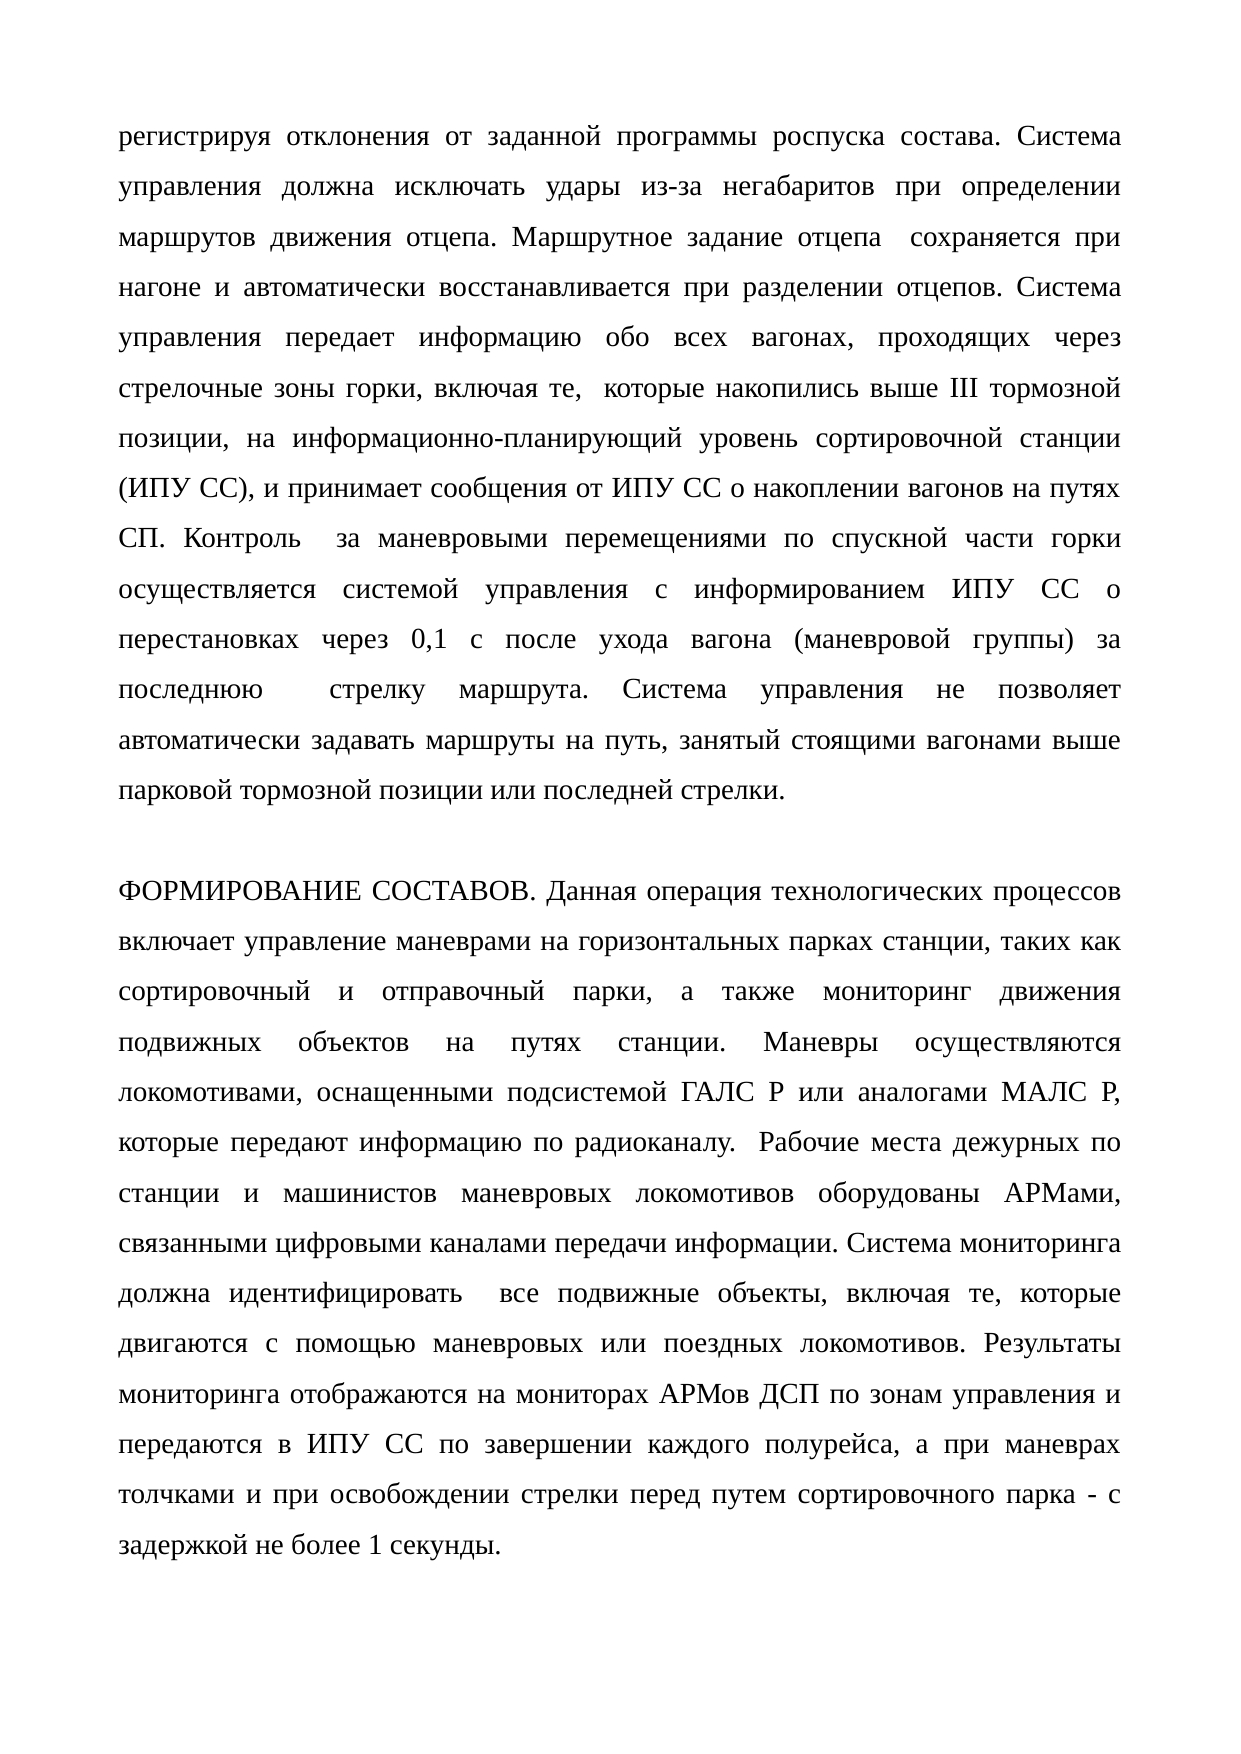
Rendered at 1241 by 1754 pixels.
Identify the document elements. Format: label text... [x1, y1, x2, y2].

text регистрируя отклонения от заданной программы роспуска состава. Система управления должна исключать удары из-за негабаритов при определении маршрутов движения отцепа. Маршрутное задание отцепа сохраняется при нагоне и автоматически восстанавливается при разделении отцепов. Система управления передает информацию обо всех вагонах, проходящих через стрелочные зоны горки, включая те, которые накопились выше III тормозной позиции, на информационно-планирующий уровень сортировочной станции (ИПУ СС), и принимает сообщения от ИПУ СС о накоплении вагонов на путях СП. Контроль за маневровыми перемещениями по спускной части горки осуществляется системой управления с информированием ИПУ СС о перестановках через 0,1 с после ухода вагона (маневровой группы) за последнюю стрелку маршрута. Система управления не позволяет автоматически задавать маршруты на путь, занятый стоящими вагонами выше парковой тор­мозной позиции или последней стрелки. [118, 118, 1122, 806]
text ФОРМИРОВАНИЕ СОСТАВОВ. Данная операция технологических процессов включает управление маневрами на горизонтальных парках станции, таких как сортировочный и отправочный парки, а также мониторинг движения подвижных объектов на путях станции. Маневры осуществляются локомотивами, оснащенными подсистемой ГАЛС Р или аналогами МАЛС Р, которые передают информацию по радиоканалу. Рабочие места дежурных по станции и машинистов маневровых локомотивов оборудованы АРМами, связанными цифровыми каналами передачи информации. Система мониторинга должна идентифицировать все подвижные объекты, включая те, которые двигаются с помощью маневровых или поездных локомотивов. Результаты мониторинга отображаются на мониторах АРМов ДСП по зонам управления и передаются в ИПУ СС по завершении каждого полурейса, а при маневрах толчками и при освобождении стрелки перед путем сортировочного парка - с задержкой не более 1 секунды. [118, 873, 1122, 1560]
